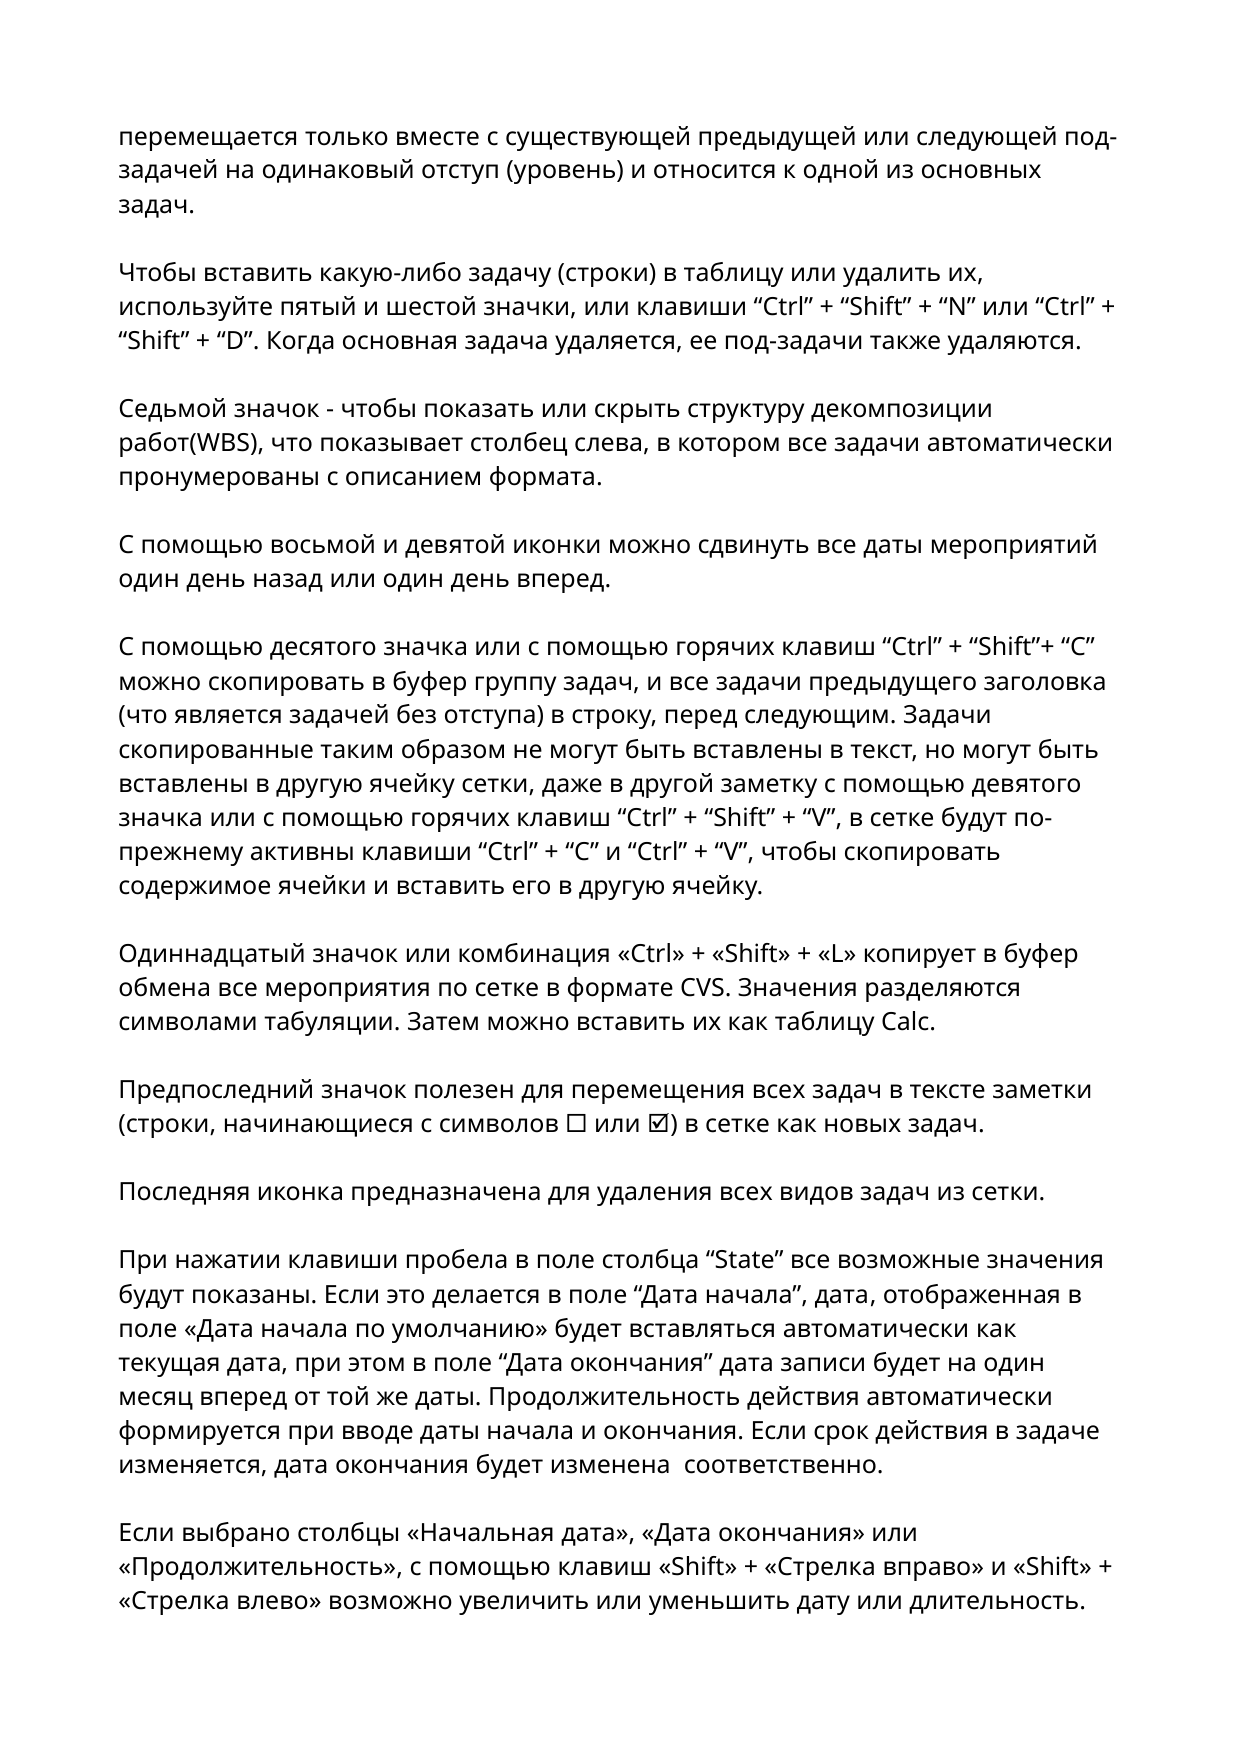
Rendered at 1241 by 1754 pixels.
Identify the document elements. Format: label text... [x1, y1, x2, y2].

text перемещается только вместе с существующей предыдущей или следующей под-задачей на одинаковый отступ (уровень) и относится к одной из основных задач. [118, 118, 1122, 220]
text Одиннадцатый значок или комбинация «Ctrl» + «Shift» + «L» копирует в буфер обмена все мероприятия по сетке в формате CVS. Значения разделяются символами табуляции. Затем можно вставить их как таблицу Calc. [118, 936, 1122, 1038]
text С помощью восьмой и девятой иконки можно сдвинуть все даты мероприятий один день назад или один день вперед. [118, 527, 1122, 595]
text Если выбрано столбцы «Начальная дата», «Дата окончания» или «Продолжительность», с помощью клавиш «Shift» + «Стрелка вправо» и «Shift» + «Стрелка влево» возможно увеличить или уменьшить дату или длительность. [118, 1515, 1122, 1617]
text Предпоследний значок полезен для перемещения всех задач в тексте заметки (строки, начинающиеся с символов  или ) в сетке как новых задач. [118, 1072, 1122, 1140]
text С помощью десятого значка или с помощью горячих клавиш “Ctrl” + “Shift”+ “C” можно скопировать в буфер группу задач, и все задачи предыдущего заголовка (что является задачей без отступа) в строку, перед следующим. Задачи скопированные таким образом не могут быть вставлены в текст, но могут быть вставлены в другую ячейку сетки, даже в другой заметку с помощью девятого значка или с помощью горячих клавиш “Ctrl” + “Shift” + “V”, в сетке будут по-прежнему активны клавиши “Ctrl” + “C” и “Ctrl” + “V”, чтобы скопировать содержимое ячейки и вставить его в другую ячейку. [118, 629, 1122, 902]
text При нажатии клавиши пробела в поле столбца “State” все возможные значения будут показаны. Если это делается в поле “Дата начала”, дата, отображенная в поле «Дата начала по умолчанию» будет вставляться автоматически как текущая дата, при этом в поле “Дата окончания” дата записи будет на один месяц вперед от той же даты. Продолжительность действия автоматически формируется при вводе даты начала и окончания. Если срок действия в задаче изменяется, дата окончания будет изменена соответственно. [118, 1242, 1122, 1481]
text Последняя иконка предназначена для удаления всех видов задач из сетки. [118, 1174, 1122, 1208]
text Седьмой значок - чтобы показать или скрыть структуру декомпозиции работ(WBS), что показывает столбец слева, в котором все задачи автоматически пронумерованы с описанием формата. [118, 391, 1122, 493]
text Чтобы вставить какую-либо задачу (строки) в таблицу или удалить их, используйте пятый и шестой значки, или клавиши “Ctrl” + “Shift” + “N” или “Ctrl” + “Shift” + “D”. Когда основная задача удаляется, ее под-задачи также удаляются. [118, 254, 1122, 357]
